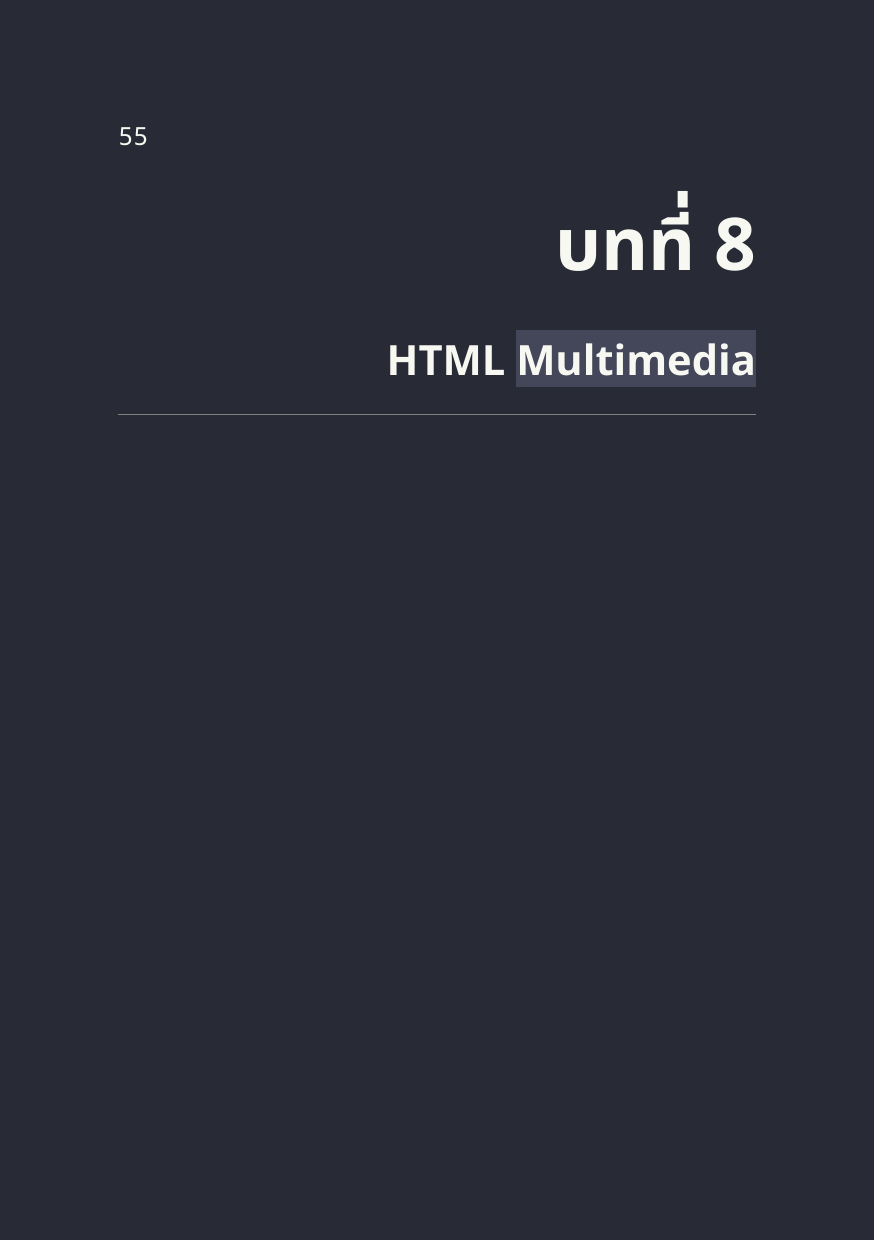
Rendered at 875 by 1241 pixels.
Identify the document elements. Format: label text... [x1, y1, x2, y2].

subtitle HTML Multimedia [118, 330, 756, 387]
subtitle บทที่ 8 [118, 193, 756, 304]
